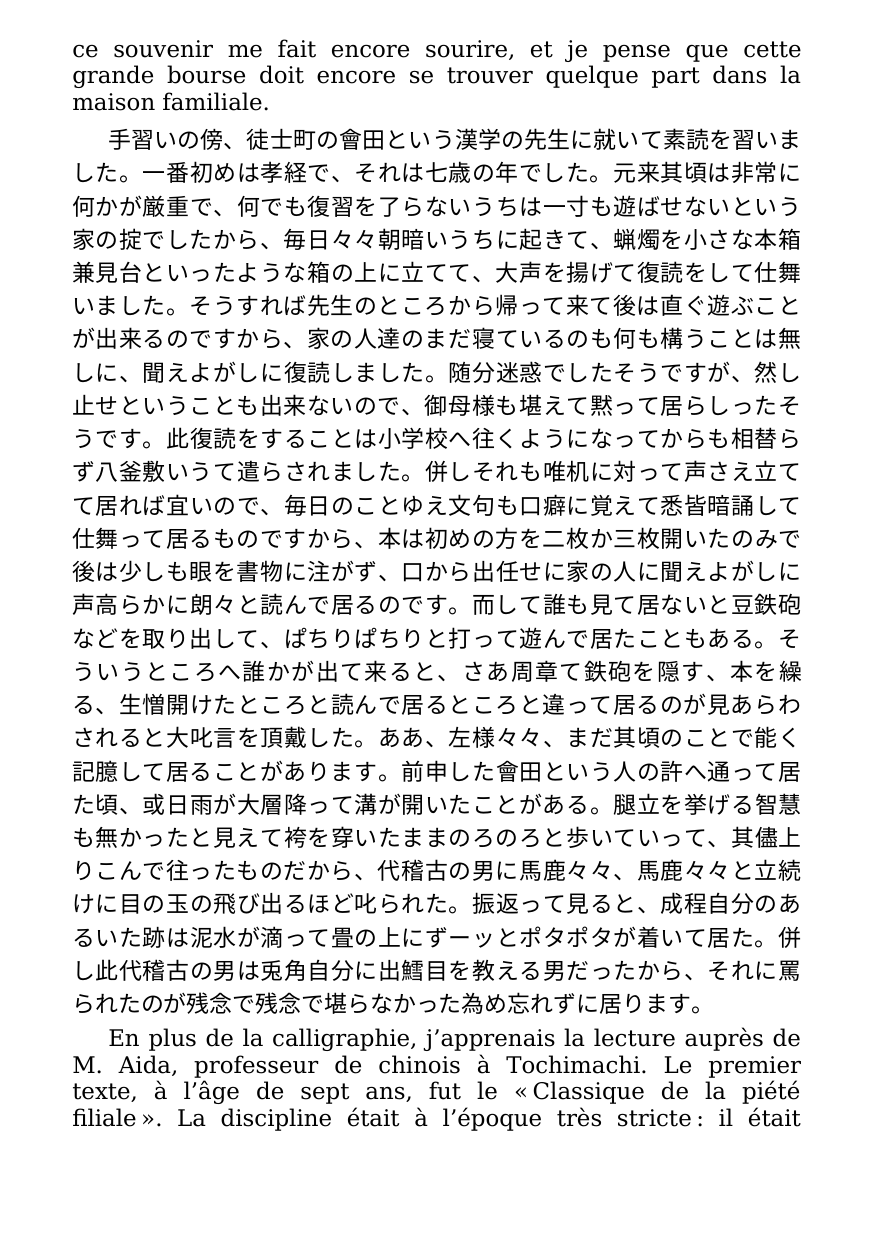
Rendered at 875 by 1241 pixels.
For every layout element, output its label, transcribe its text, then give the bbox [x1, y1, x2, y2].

text 手習いの傍、徒士町の會田という漢学の先生に就いて素読を習いました。一番初めは孝経で、それは七歳の年でした。元来其頃は非常に何かが厳重で、何でも復習を了らないうちは一寸も遊ばせないという家の掟でしたから、毎日々々朝暗いうちに起きて、蝋燭を小さな本箱兼見台といったような箱の上に立てて、大声を揚げて復読をして仕舞いました。そうすれば先生のところから帰って来て後は直ぐ遊ぶことが出来るのですから、家の人達のまだ寝ているのも何も構うことは無しに、聞えよがしに復読しました。随分迷惑でしたそうですが、然し止せということも出来ないので、御母様も堪えて黙って居らしったそうです。此復読をすることは小学校へ往くようになってからも相替らず八釜敷いうて遣らされました。併しそれも唯机に対って声さえ立てて居れば宜いので、毎日のことゆえ文句も口癖に覚えて悉皆暗誦して仕舞って居るものですから、本は初めの方を二枚か三枚開いたのみで後は少しも眼を書物に注がず、口から出任せに家の人に聞えよがしに声高らかに朗々と読んで居るのです。而して誰も見て居ないと豆鉄砲などを取り出して、ぱちりぱちりと打って遊んで居たこともある。そういうところへ誰かが出て来ると、さあ周章て鉄砲を隠す、本を繰る、生憎開けたところと読んで居るところと違って居るのが見あらわされると大叱言を頂戴した。ああ、左様々々、まだ其頃のことで能く記臆して居ることがあります。前申した會田という人の許へ通って居た頃、或日雨が大層降って溝が開いたことがある。腿立を挙げる智慧も無かったと見えて袴を穿いたままのろのろと歩いていって、其儘上りこんで往ったものだから、代稽古の男に馬鹿々々、馬鹿々々と立続けに目の玉の飛び出るほど叱られた。振返って見ると、成程自分のあるいた跡は泥水が滴って畳の上にずーッとポタポタが着いて居た。併し此代稽古の男は兎角自分に出鱈目を教える男だったから、それに罵られたのが残念で残念で堪らなかった為め忘れずに居ります。 [72, 122, 802, 1019]
text ce souvenir me fait encore sourire, et je pense que cette grande bourse doit encore se trouver quelque part dans la maison familiale. [72, 36, 802, 116]
text En plus de la calligraphie, j’apprenais la lecture auprès de M. Aida, professeur de chinois à Tochimachi. Le premier texte, à l’âge de sept ans, fut le « Classique de la piété filiale ». La discipline était à l’époque très stricte : il était [72, 1025, 802, 1132]
